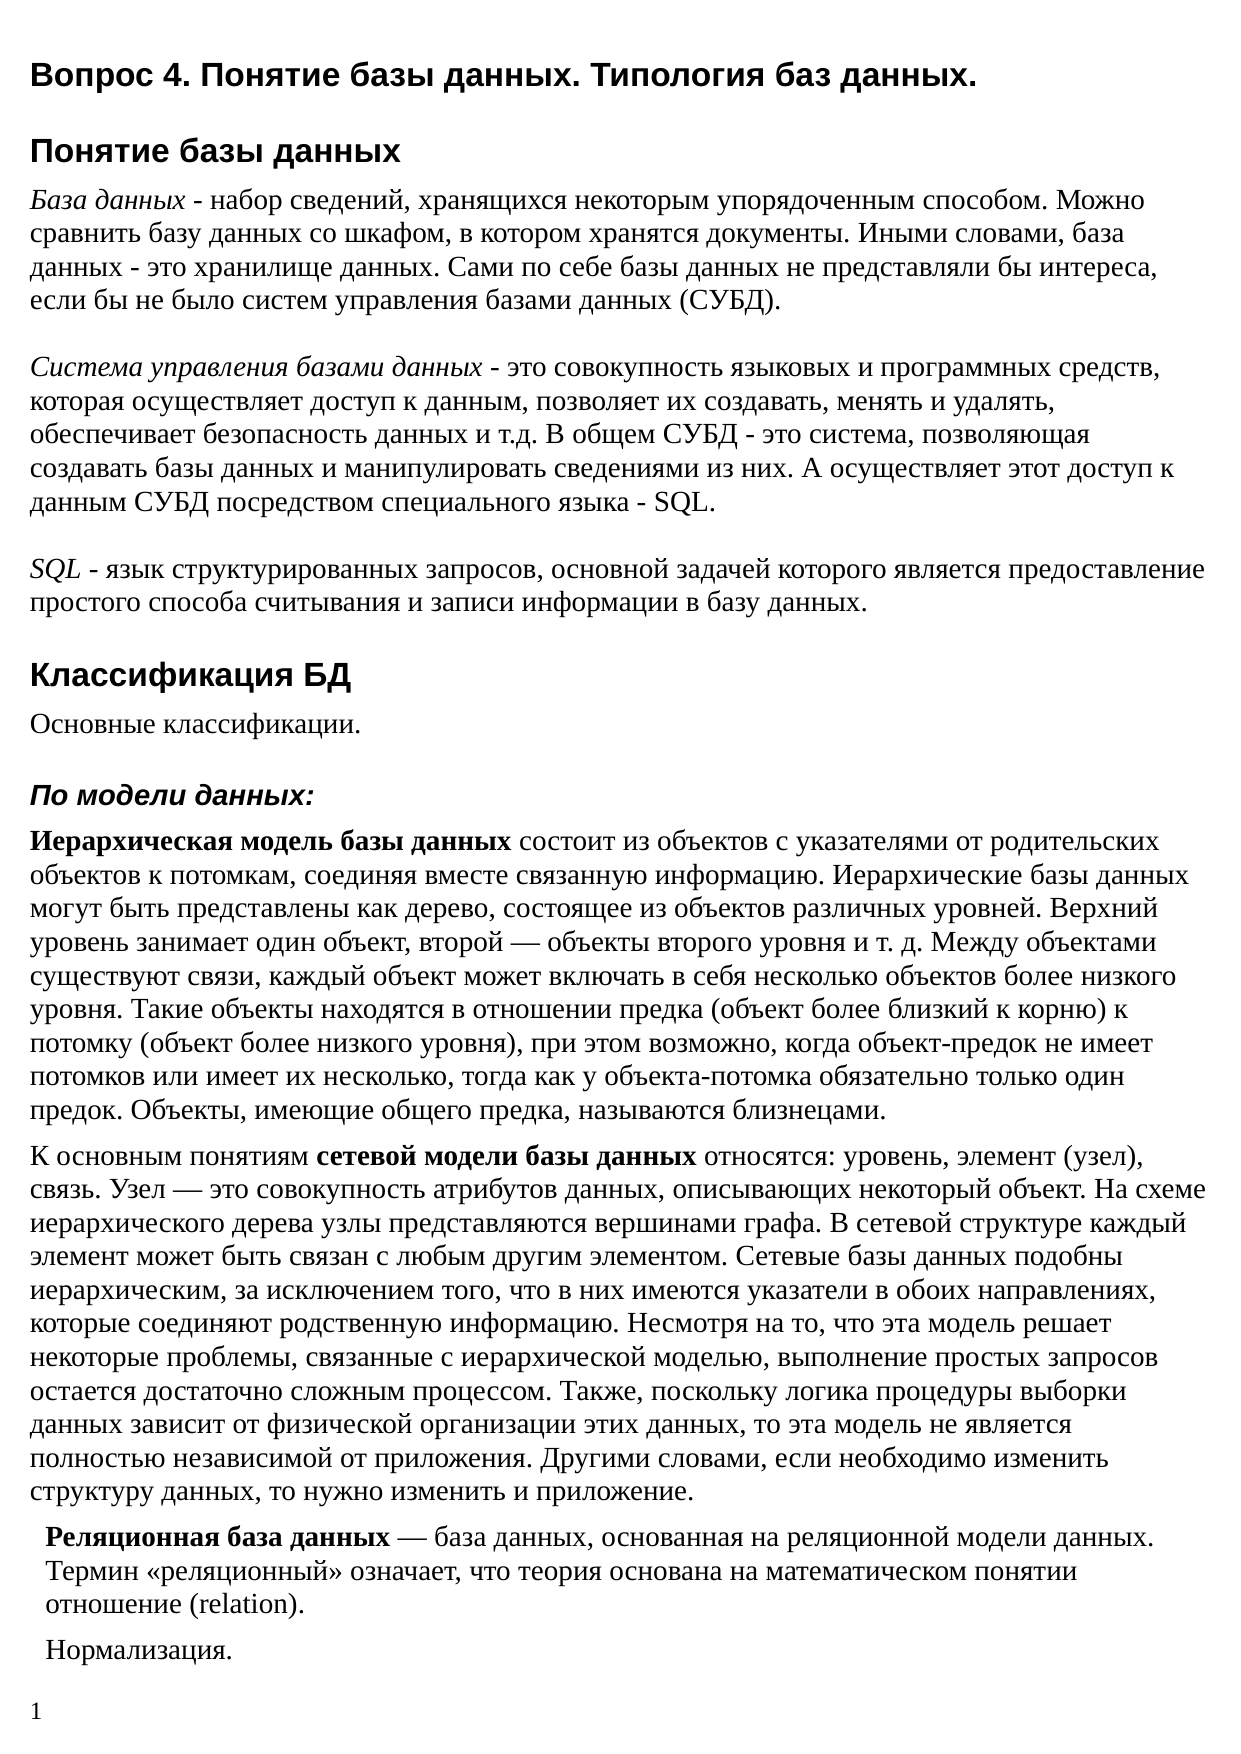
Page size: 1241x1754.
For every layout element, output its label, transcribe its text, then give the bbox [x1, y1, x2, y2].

text База данных - набор сведений, хранящихся некоторым упорядоченным способом. Можно сравнить базу данных со шкафом, в котором хранятся документы. Иными словами, база данных - это хранилище данных. Сами по себе базы данных не представляли бы интереса, если бы не было систем управления базами данных (СУБД). Система управления базами данных - это совокупность языковых и программных средств, которая осуществляет доступ к данным, позволяет их создавать, менять и удалять, обеспечивает безопасность данных и т.д. В общем СУБД - это система, позволяющая создавать базы данных и манипулировать сведениями из них. А осуществляет этот доступ к данным СУБД посредством специального языка - SQL. SQL - язык структурированных запросов, основной задачей которого является предоставление простого способа считывания и записи информации в базу данных. [29, 182, 1211, 618]
text Иерархическая модель базы данных состоит из объектов с указателями от родительских объектов к потомкам, соединяя вместе связанную информацию. Иерархические базы данных могут быть представлены как дерево, состоящее из объектов различных уровней. Верхний уровень занимает один объект, второй — объекты второго уровня и т. д. Между объектами существуют связи, каждый объект может включать в себя несколько объектов более низкого уровня. Такие объекты находятся в отношении предка (объект более близкий к корню) к потомку (объект более низкого уровня), при этом возможно, когда объект-предок не имеет потомков или имеет их несколько, тогда как у объекта-потомка обязательно только один предок. Объекты, имеющие общего предка, называются близнецами. [29, 823, 1211, 1125]
text Реляционная база данных — база данных, основанная на реляционной модели данных. Термин «реляционный» означает, что теория основана на математическом понятии отношение (relation). [45, 1519, 1195, 1620]
subtitle Классификация БД [29, 655, 1211, 694]
text Нормализация. [45, 1632, 1195, 1666]
subtitle Понятие базы данных [29, 131, 1211, 169]
subtitle По модели данных: [29, 777, 1211, 811]
subtitle Вопрос 4. Понятие базы данных. Типология баз данных. [29, 54, 1211, 93]
text Основные классификации. [29, 706, 1211, 740]
text К основным понятиям сетевой модели базы данных относятся: уровень, элемент (узел), связь. Узел — это совокупность атрибутов данных, описывающих некоторый объект. На схеме иерархического дерева узлы представляются вершинами графа. В сетевой структуре каждый элемент может быть связан с любым другим элементом. Сетевые базы данных подобны иерархическим, за исключением того, что в них имеются указатели в обоих направлениях, которые соединяют родственную информацию. Несмотря на то, что эта модель решает некоторые проблемы, связанные с иерархической моделью, выполнение простых запросов остается достаточно сложным процессом. Также, поскольку логика процедуры выборки данных зависит от физической организации этих данных, то эта модель не является полностью независимой от приложения. Другими словами, если необходимо изменить структуру данных, то нужно изменить и приложение. [29, 1138, 1211, 1507]
